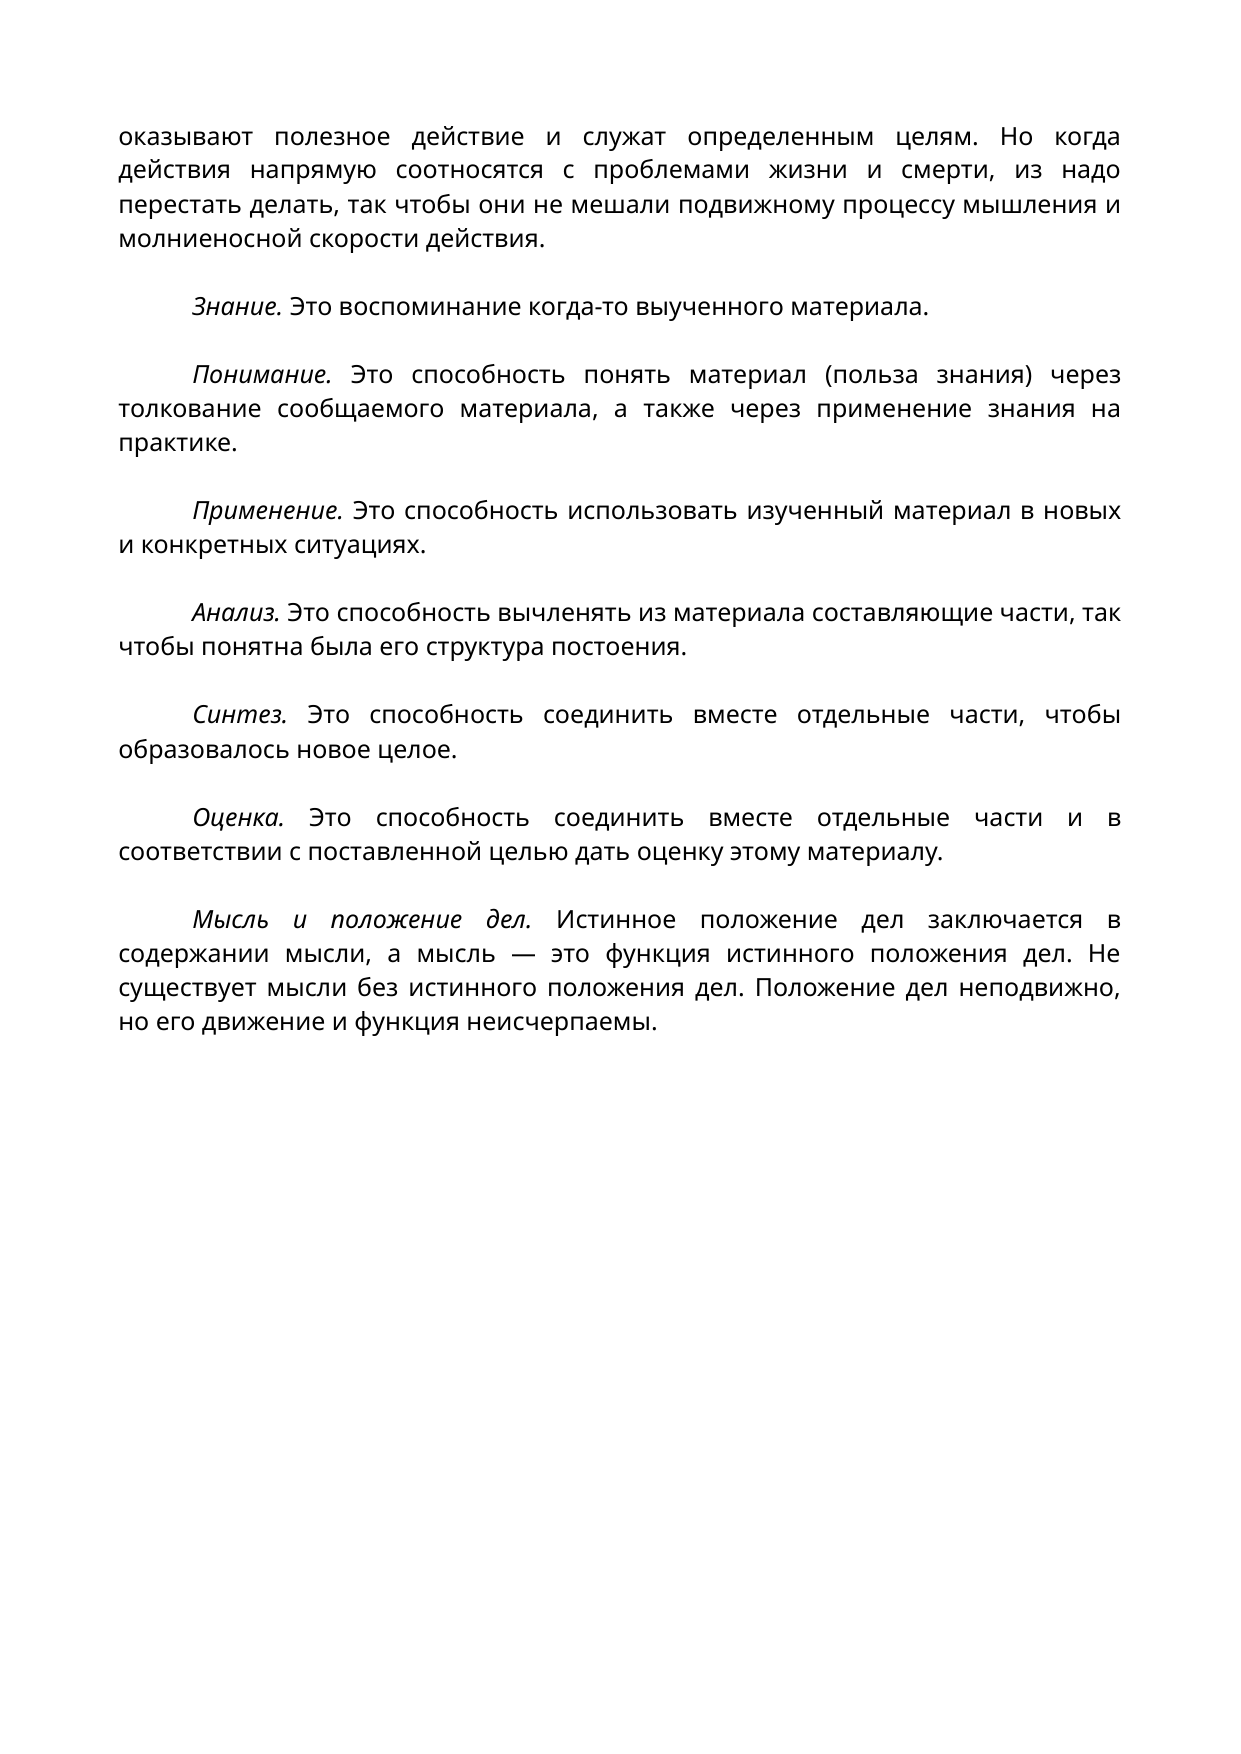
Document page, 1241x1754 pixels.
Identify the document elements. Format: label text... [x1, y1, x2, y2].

text Мысль и положение дел. Истинное положение дел заключается в содержании мысли, а мысль — это функция истинного положения дел. Не существует мысли без истинного положения дел. Положение дел неподвижно, но его движение и функция неисчерпаемы. [118, 902, 1122, 1038]
text Оценка. Это способность соединить вместе отдельные части и в соответствии с поставленной целью дать оценку этому материалу. [118, 799, 1122, 867]
text Синтез. Это способность соединить вместе отдельные части, чтобы образовалось новое целое. [118, 697, 1122, 765]
text Знание. Это воспоминание когда-то выученного материала. [118, 288, 1122, 322]
text Применение. Это способность использовать изученный материал в новых и конкретных ситуациях. [118, 493, 1122, 561]
text оказывают полезное действие и служат определенным целям. Но когда действия напрямую соотносятся с проблемами жизни и смерти, из надо перестать делать, так чтобы они не мешали подвижному процессу мышления и молниеносной скорости действия. [118, 118, 1122, 254]
text Анализ. Это способность вычленять из материала составляющие части, так чтобы понятна была его структура постоения. [118, 595, 1122, 663]
text Понимание. Это способность понять материал (польза знания) через толкование сообщаемого материала, а также через применение знания на практике. [118, 357, 1122, 459]
